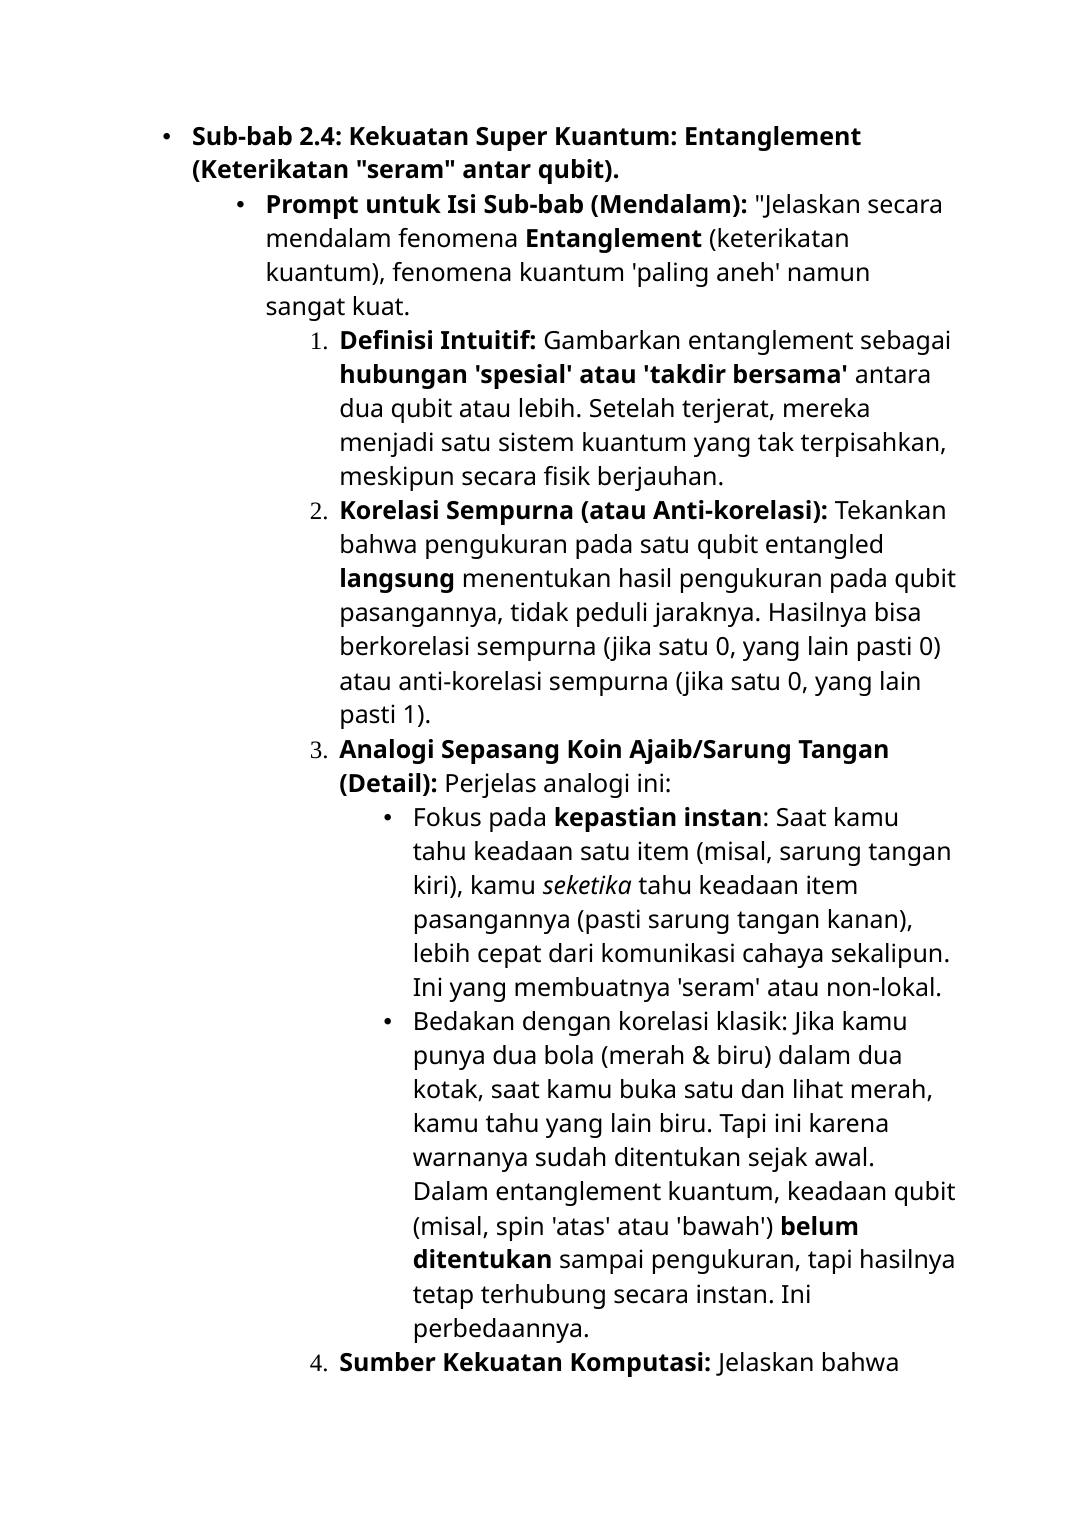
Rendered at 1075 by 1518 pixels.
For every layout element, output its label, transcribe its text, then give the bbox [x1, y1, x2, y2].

list Definisi Intuitif: Gambarkan entanglement sebagai hubungan 'spesial' atau 'takdir bersama' antara dua qubit atau lebih. Setelah terjerat, mereka menjadi satu sistem kuantum yang tak terpisahkan, meskipun secara fisik berjauhan. [309, 322, 957, 493]
list Sumber Kekuatan Komputasi: Jelaskan bahwa [309, 1344, 957, 1378]
list Sub-bab 2.4: Kekuatan Super Kuantum: Entanglement (Keterikatan "seram" antar qubit). [162, 118, 957, 186]
list Korelasi Sempurna (atau Anti-korelasi): Tekankan bahwa pengukuran pada satu qubit entangled langsung menentukan hasil pengukuran pada qubit pasangannya, tidak peduli jaraknya. Hasilnya bisa berkorelasi sempurna (jika satu 0, yang lain pasti 0) atau anti-korelasi sempurna (jika satu 0, yang lain pasti 1). [309, 493, 957, 731]
list Bedakan dengan korelasi klasik: Jika kamu punya dua bola (merah & biru) dalam dua kotak, saat kamu buka satu dan lihat merah, kamu tahu yang lain biru. Tapi ini karena warnanya sudah ditentukan sejak awal. Dalam entanglement kuantum, keadaan qubit (misal, spin 'atas' atau 'bawah') belum ditentukan sampai pengukuran, tapi hasilnya tetap terhubung secara instan. Ini perbedaannya. [383, 1004, 957, 1344]
list Analogi Sepasang Koin Ajaib/Sarung Tangan (Detail): Perjelas analogi ini: [309, 731, 957, 799]
list Fokus pada kepastian instan: Saat kamu tahu keadaan satu item (misal, sarung tangan kiri), kamu seketika tahu keadaan item pasangannya (pasti sarung tangan kanan), lebih cepat dari komunikasi cahaya sekalipun. Ini yang membuatnya 'seram' atau non-lokal. [383, 799, 957, 1004]
list Prompt untuk Isi Sub-bab (Mendalam): "Jelaskan secara mendalam fenomena Entanglement (keterikatan kuantum), fenomena kuantum 'paling aneh' namun sangat kuat. [236, 186, 957, 322]
